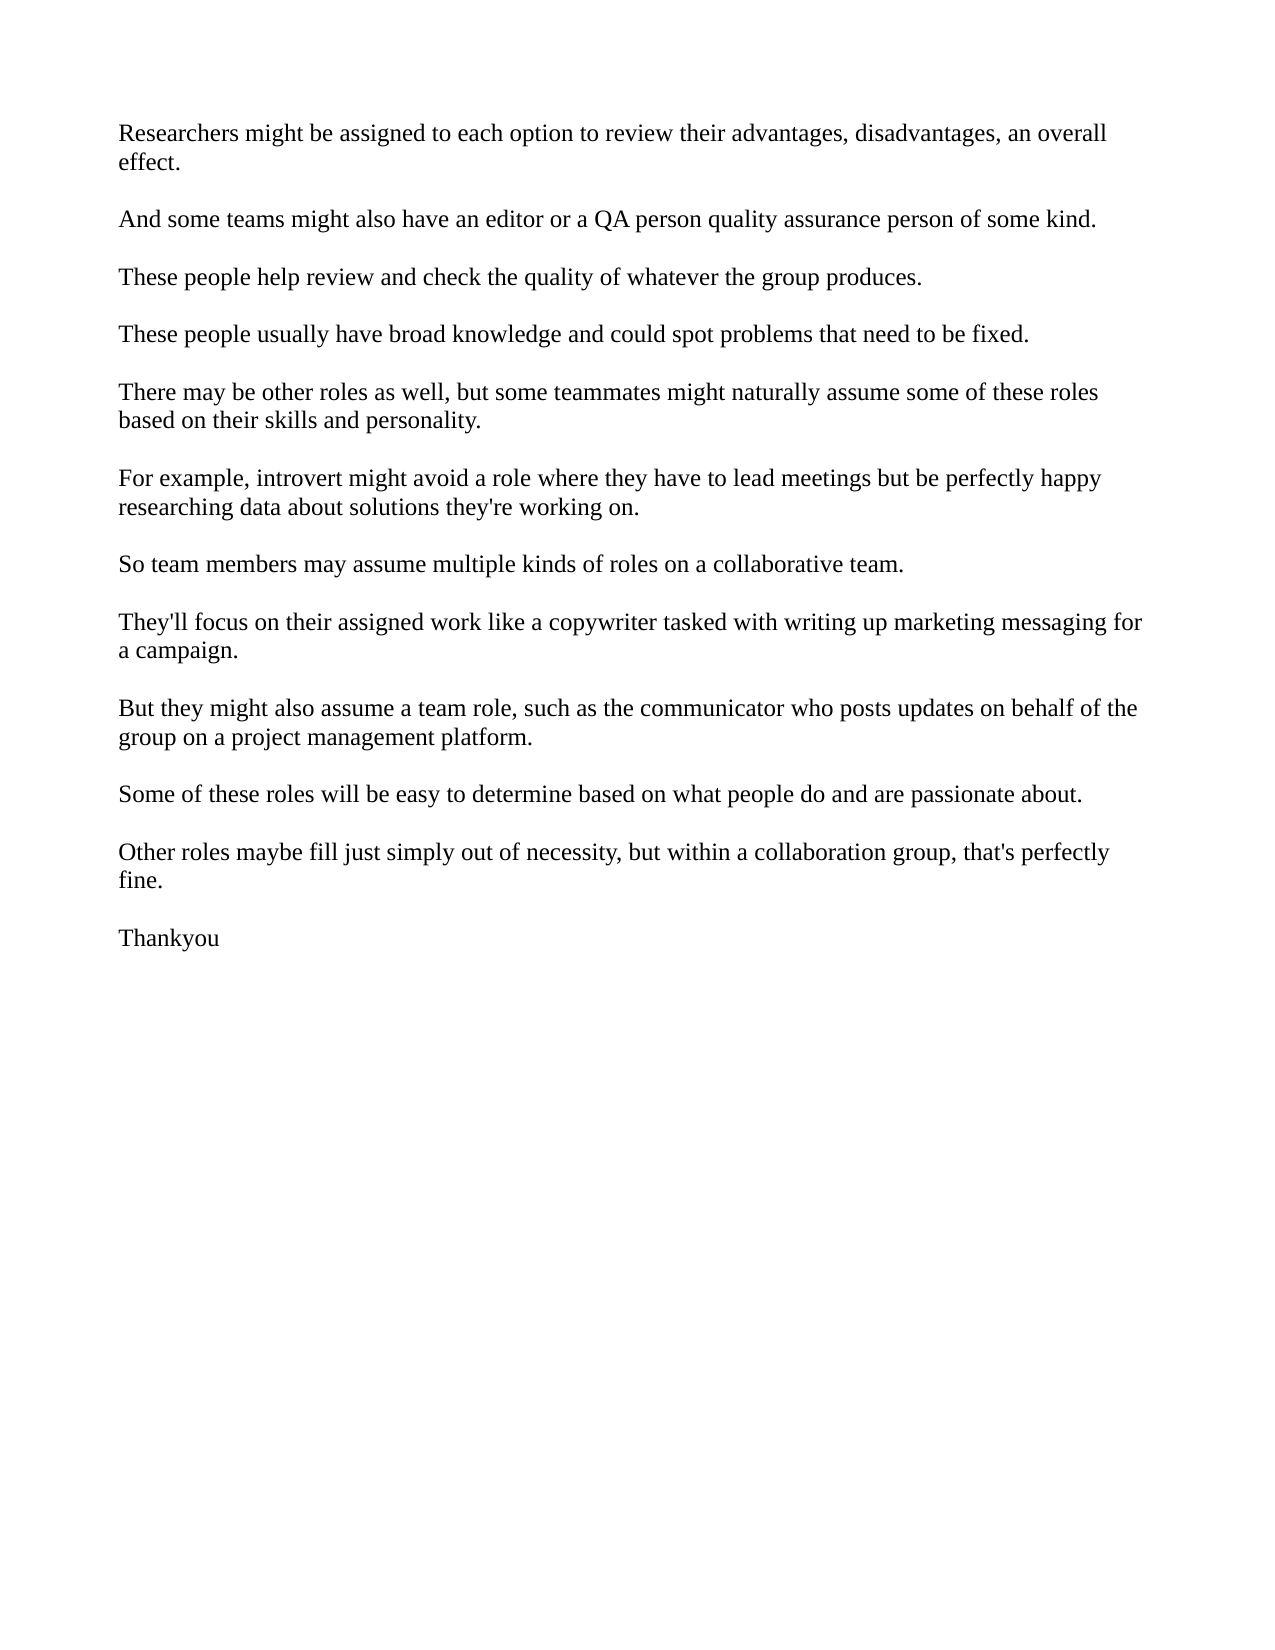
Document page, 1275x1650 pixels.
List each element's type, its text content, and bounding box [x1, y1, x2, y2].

text Researchers might be assigned to each option to review their advantages, disadvantages, an overall effect. [118, 118, 1157, 176]
text These people help review and check the quality of whatever the group produces. [118, 262, 1157, 291]
text For example, introvert might avoid a role where they have to lead meetings but be perfectly happy researching data about solutions they're working on. [118, 463, 1157, 521]
text Thankyou [118, 923, 1157, 952]
text So team members may assume multiple kinds of roles on a collaborative team. [118, 549, 1157, 578]
text There may be other roles as well, but some teammates might naturally assume some of these roles based on their skills and personality. [118, 377, 1157, 434]
text And some teams might also have an editor or a QA person quality assurance person of some kind. [118, 204, 1157, 233]
text These people usually have broad knowledge and could spot problems that need to be fixed. [118, 319, 1157, 348]
text They'll focus on their assigned work like a copywriter tasked with writing up marketing messaging for a campaign. [118, 607, 1157, 664]
text Some of these roles will be easy to determine based on what people do and are passionate about. [118, 779, 1157, 808]
text Other roles maybe fill just simply out of necessity, but within a collaboration group, that's perfectly fine. [118, 837, 1157, 894]
text But they might also assume a team role, such as the communicator who posts updates on behalf of the group on a project management platform. [118, 693, 1157, 751]
